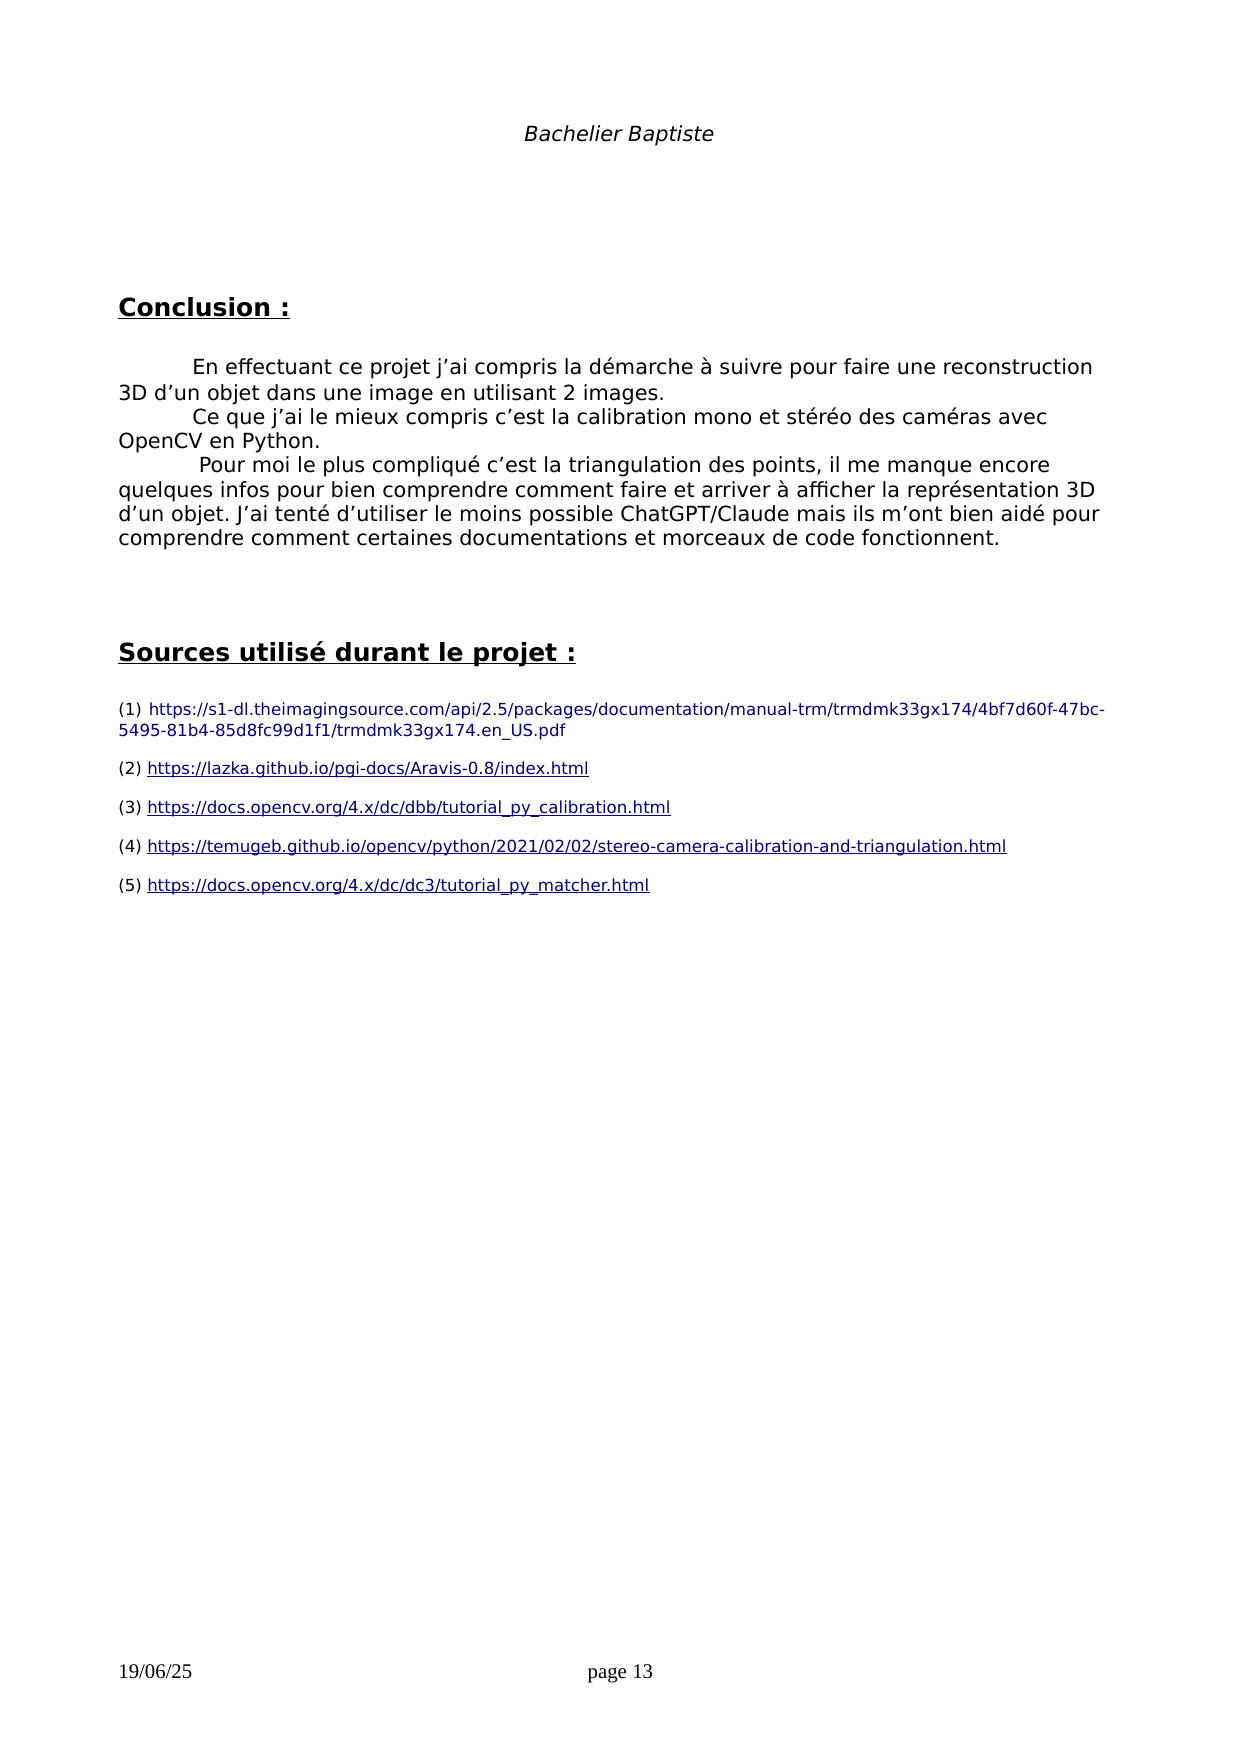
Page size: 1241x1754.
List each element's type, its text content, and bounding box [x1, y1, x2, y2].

text Sources utilisé durant le projet : [118, 638, 1122, 667]
text (1) https://s1-dl.theimagingsource.com/api/2.5/packages/documentation/manual-trm/trmdmk33gx174/4bf7d60f-47bc-5495-81b4-85d8fc99d1f1/trmdmk33gx174.en_US.pdf [118, 696, 1122, 740]
text (4) https://temugeb.github.io/opencv/python/2021/02/02/stereo-camera-calibration-and-triangulation.html [118, 837, 1122, 856]
text Conclusion : [118, 293, 1122, 322]
text (3) https://docs.opencv.org/4.x/dc/dbb/tutorial_py_calibration.html [118, 798, 1122, 817]
text (5) https://docs.opencv.org/4.x/dc/dc3/tutorial_py_matcher.html [118, 876, 1122, 895]
text Pour moi le plus compliqué c’est la triangulation des points, il me manque encore quelques infos pour bien comprendre comment faire et arriver à afficher la représentation 3D d’un objet. J’ai tenté d’utiliser le moins possible ChatGPT/Claude mais ils m’ont bien aidé pour comprendre comment certaines documentations et morceaux de code fonctionnent. [118, 453, 1122, 550]
text (2) https://lazka.github.io/pgi-docs/Aravis-0.8/index.html [118, 759, 1122, 779]
text En effectuant ce projet j’ai compris la démarche à suivre pour faire une reconstruction 3D d’un objet dans une image en utilisant 2 images. [118, 351, 1122, 405]
text Ce que j’ai le mieux compris c’est la calibration mono et stéréo des caméras avec OpenCV en Python. [118, 405, 1122, 453]
